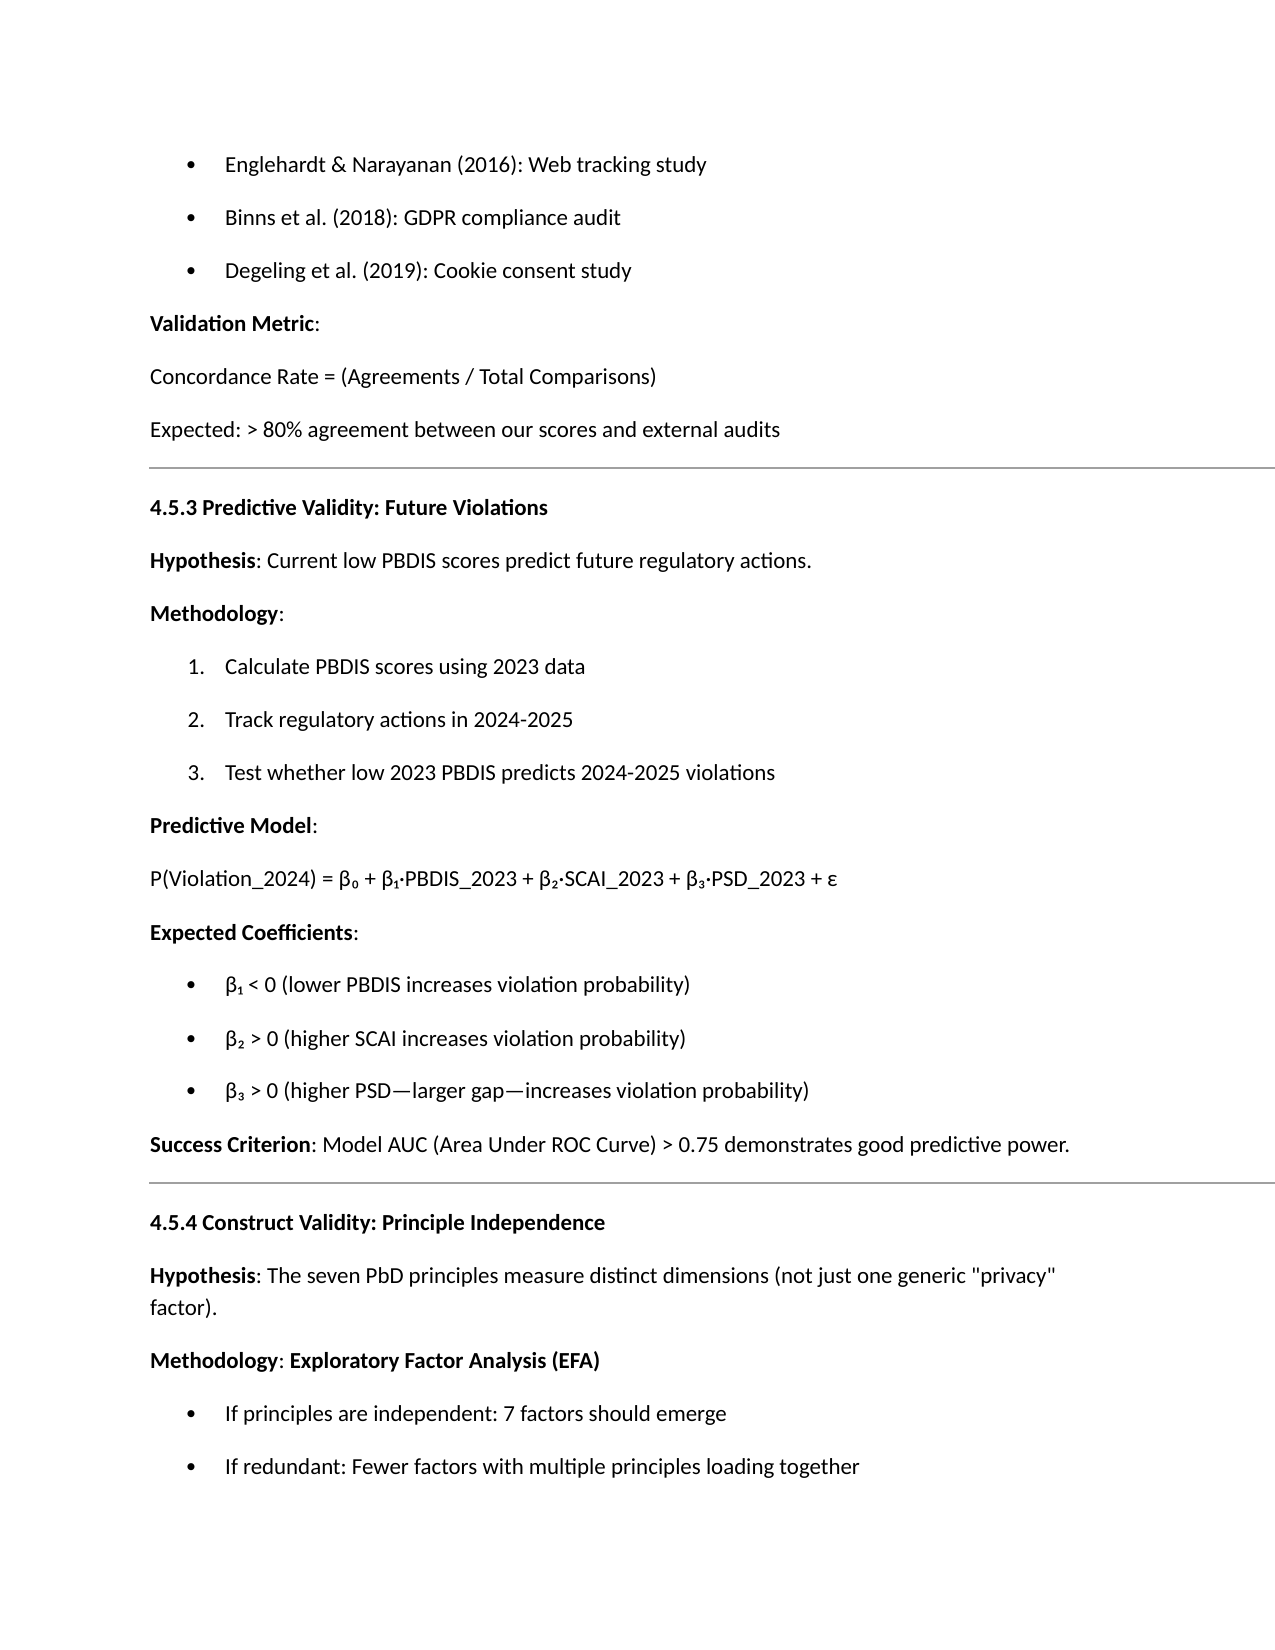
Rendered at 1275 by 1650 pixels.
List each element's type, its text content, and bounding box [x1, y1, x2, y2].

text Hypothesis: The seven PbD principles measure distinct dimensions (not just one generic "privacy" factor). [150, 1261, 1125, 1321]
list β₂ > 0 (higher SCAI increases violation probability) [187, 1024, 1125, 1052]
text Expected Coefficients: [150, 918, 1125, 946]
text Success Criterion: Model AUC (Area Under ROC Curve) > 0.75 demonstrates good predictive power. [150, 1130, 1125, 1158]
text Methodology: [150, 599, 1125, 627]
text 4.5.4 Construct Validity: Principle Independence [150, 1208, 1125, 1236]
list Track regulatory actions in 2024-2025 [187, 706, 1125, 733]
text Predictive Model: [150, 812, 1125, 839]
list Binns et al. (2018): GDPR compliance audit [187, 203, 1125, 231]
list If redundant: Fewer factors with multiple principles loading together [187, 1452, 1125, 1480]
list Englehardt & Narayanan (2016): Web tracking study [187, 150, 1125, 178]
list If principles are independent: 7 factors should emerge [187, 1399, 1125, 1427]
list β₃ > 0 (higher PSD—larger gap—increases violation probability) [187, 1077, 1125, 1105]
text Hypothesis: Current low PBDIS scores predict future regulatory actions. [150, 546, 1125, 574]
list Degeling et al. (2019): Cookie consent study [187, 256, 1125, 284]
text Methodology: Exploratory Factor Analysis (EFA) [150, 1346, 1125, 1374]
list Test whether low 2023 PBDIS predicts 2024-2025 violations [187, 758, 1125, 787]
text Concordance Rate = (Agreements / Total Comparisons) [150, 362, 1125, 390]
text 4.5.3 Predictive Validity: Future Violations [150, 493, 1125, 521]
text Validation Metric: [150, 309, 1125, 337]
list Calculate PBDIS scores using 2023 data [187, 652, 1125, 681]
list β₁ < 0 (lower PBDIS increases violation probability) [187, 971, 1125, 999]
text P(Violation_2024) = β₀ + β₁·PBDIS_2023 + β₂·SCAI_2023 + β₃·PSD_2023 + ε [150, 864, 1125, 893]
text Expected: > 80% agreement between our scores and external audits [150, 415, 1125, 443]
